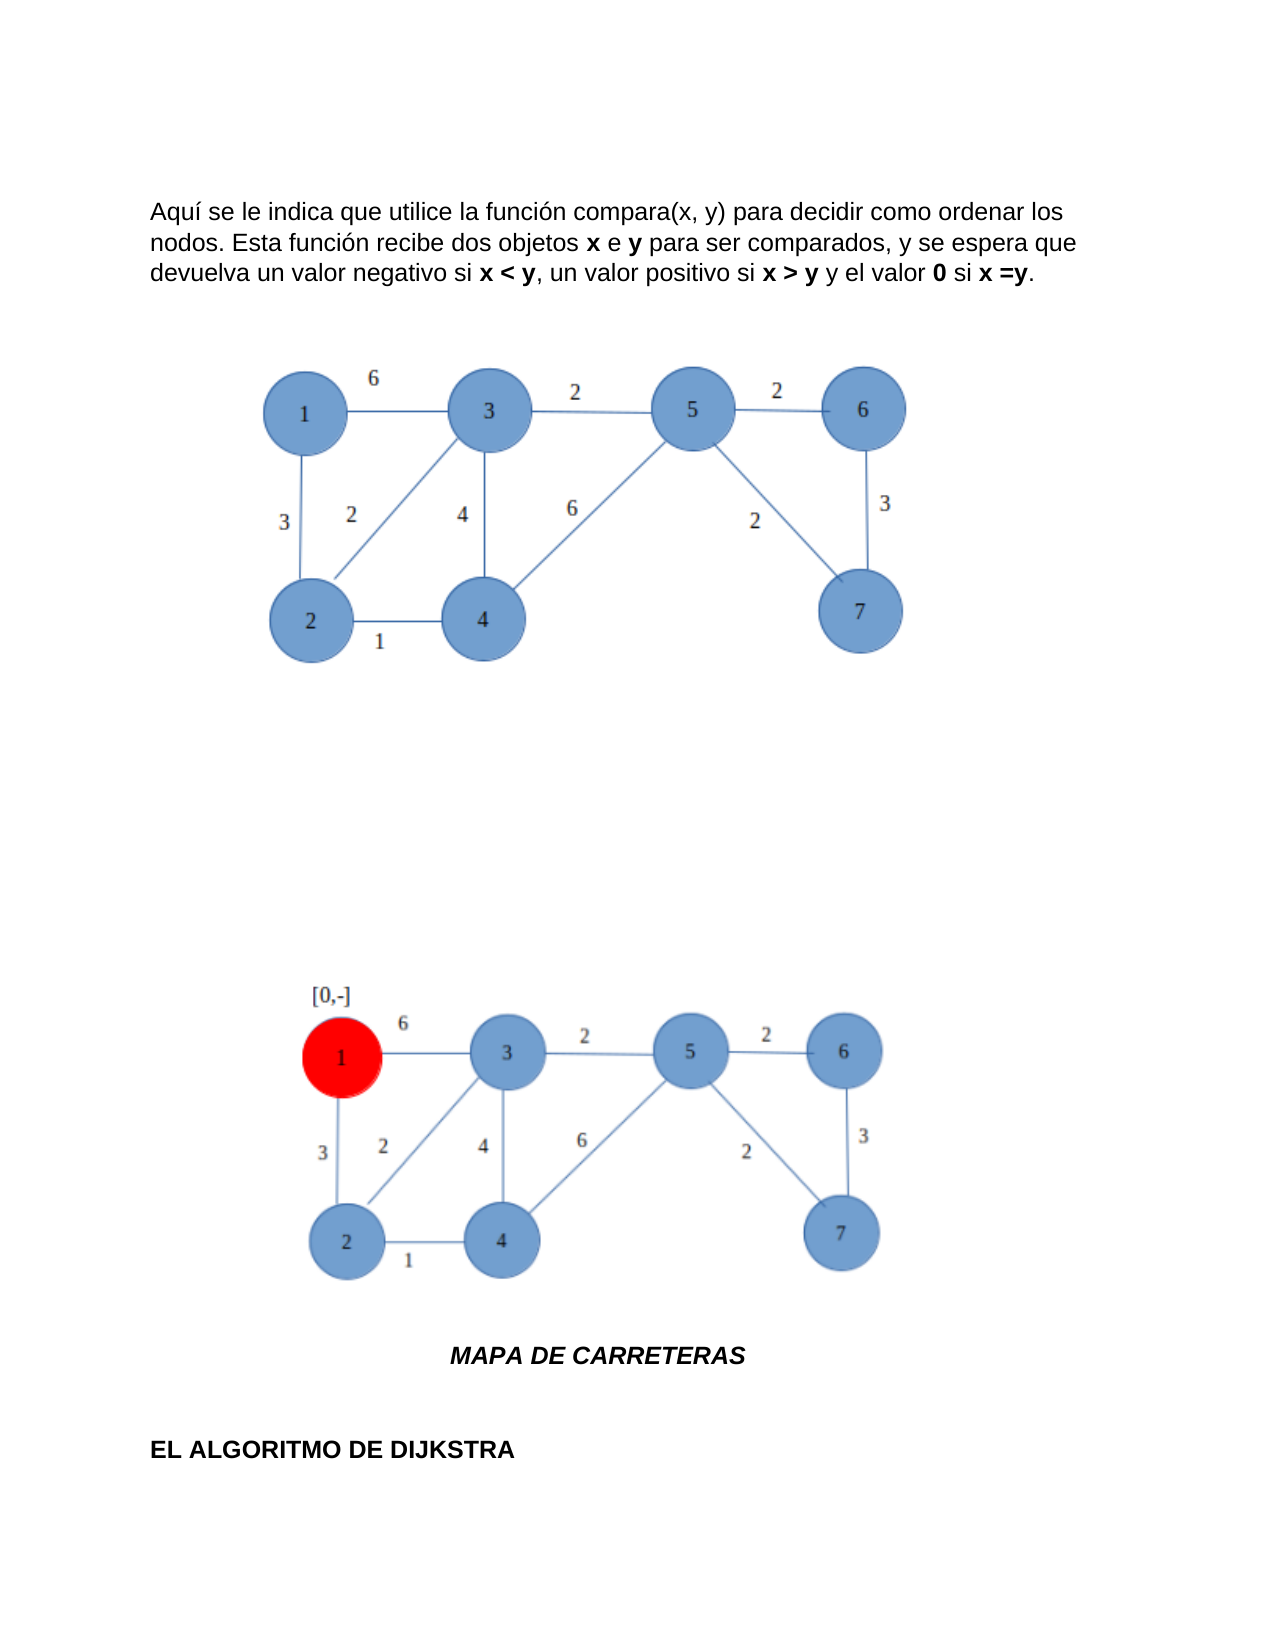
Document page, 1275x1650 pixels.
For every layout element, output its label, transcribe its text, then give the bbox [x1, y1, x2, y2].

text Aquí se le indica que utilice la función compara(x, y) para decidir como ordenar los nodos. Esta función recibe dos objetos x e y para ser comparados, y se espera que devuelva un valor negativo si x < y, un valor positivo si x > y y el valor 0 si x =y. [150, 197, 1125, 287]
picture [251, 973, 923, 1292]
picture [215, 331, 935, 704]
text EL ALGORITMO DE DIJKSTRA [150, 1435, 1125, 1464]
text MAPA DE CARRETERAS [150, 1341, 1125, 1369]
